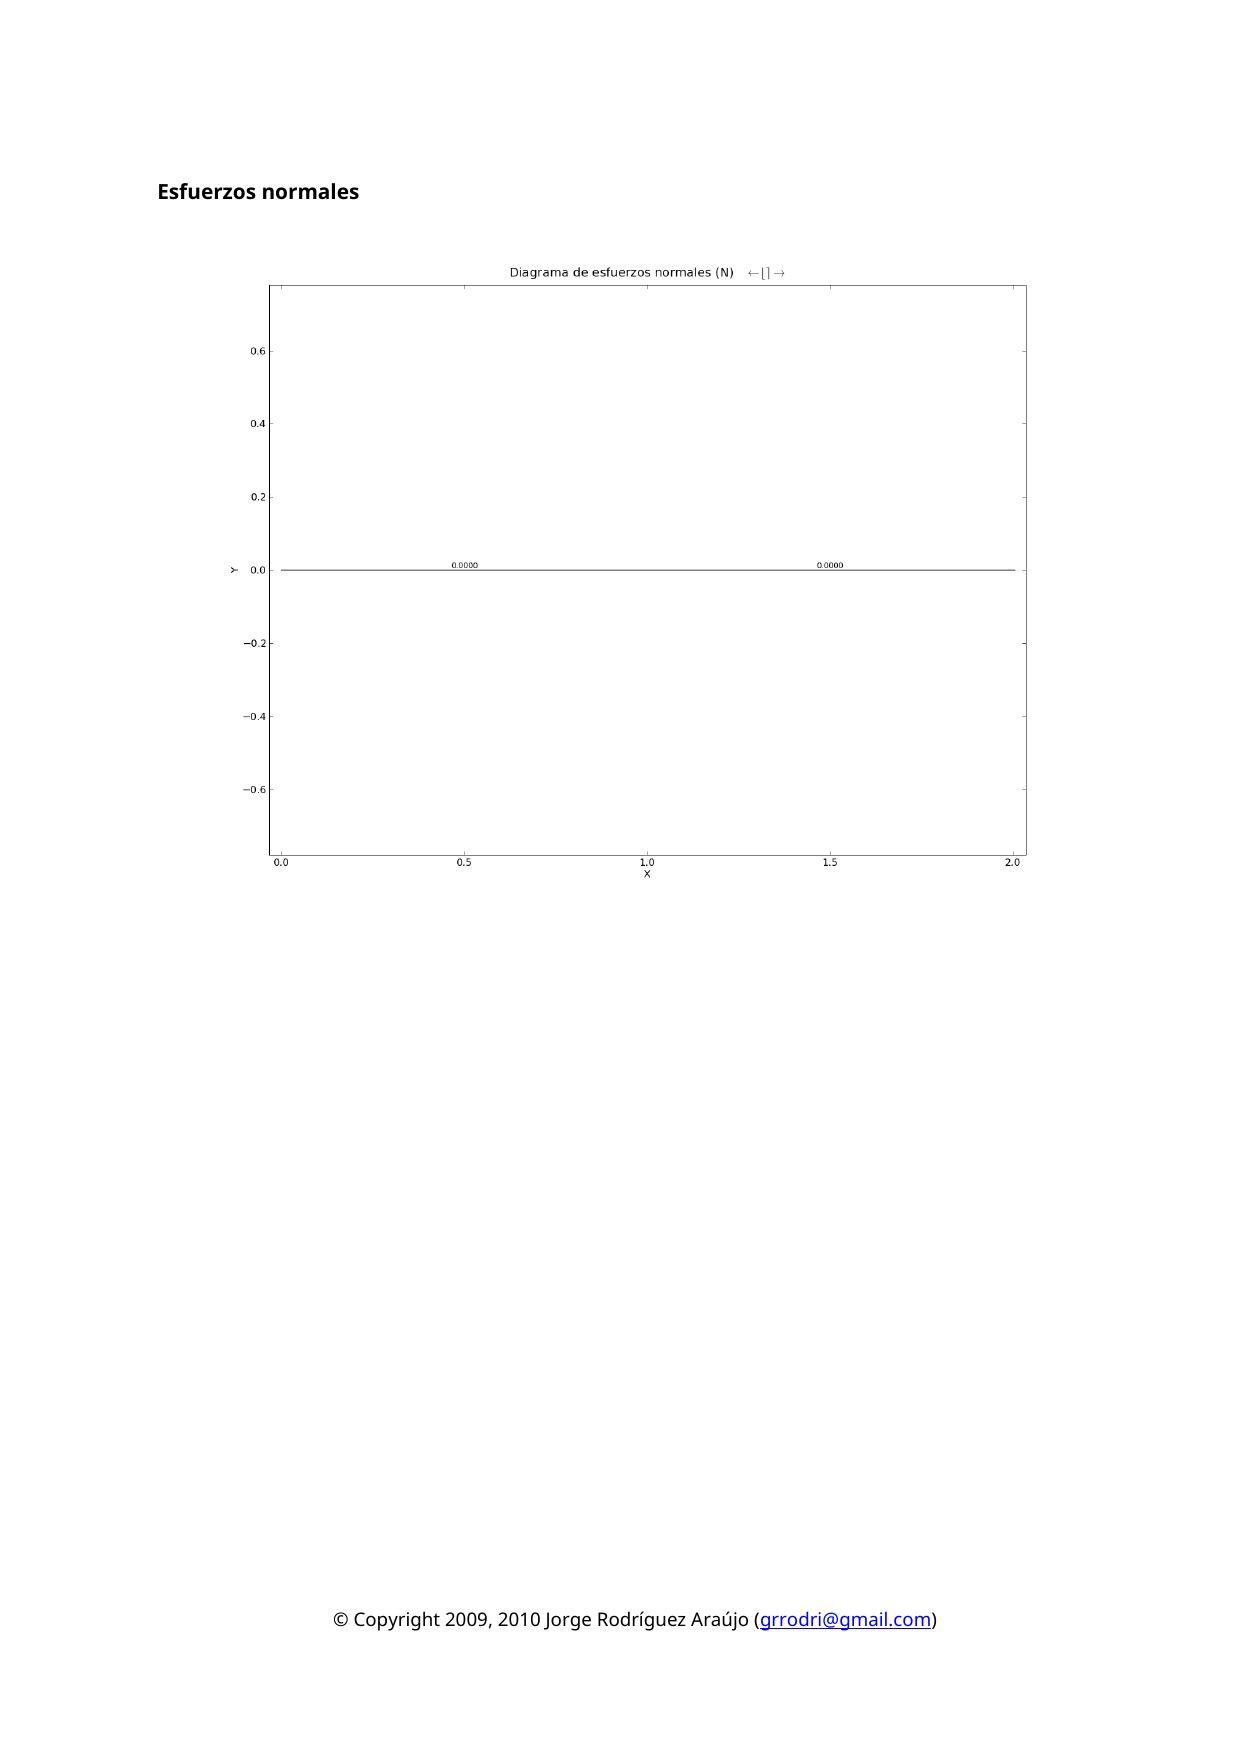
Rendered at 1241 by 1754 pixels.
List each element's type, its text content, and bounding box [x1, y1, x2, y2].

subtitle Esfuerzos normales [359, 177, 1113, 206]
picture [147, 215, 1123, 926]
